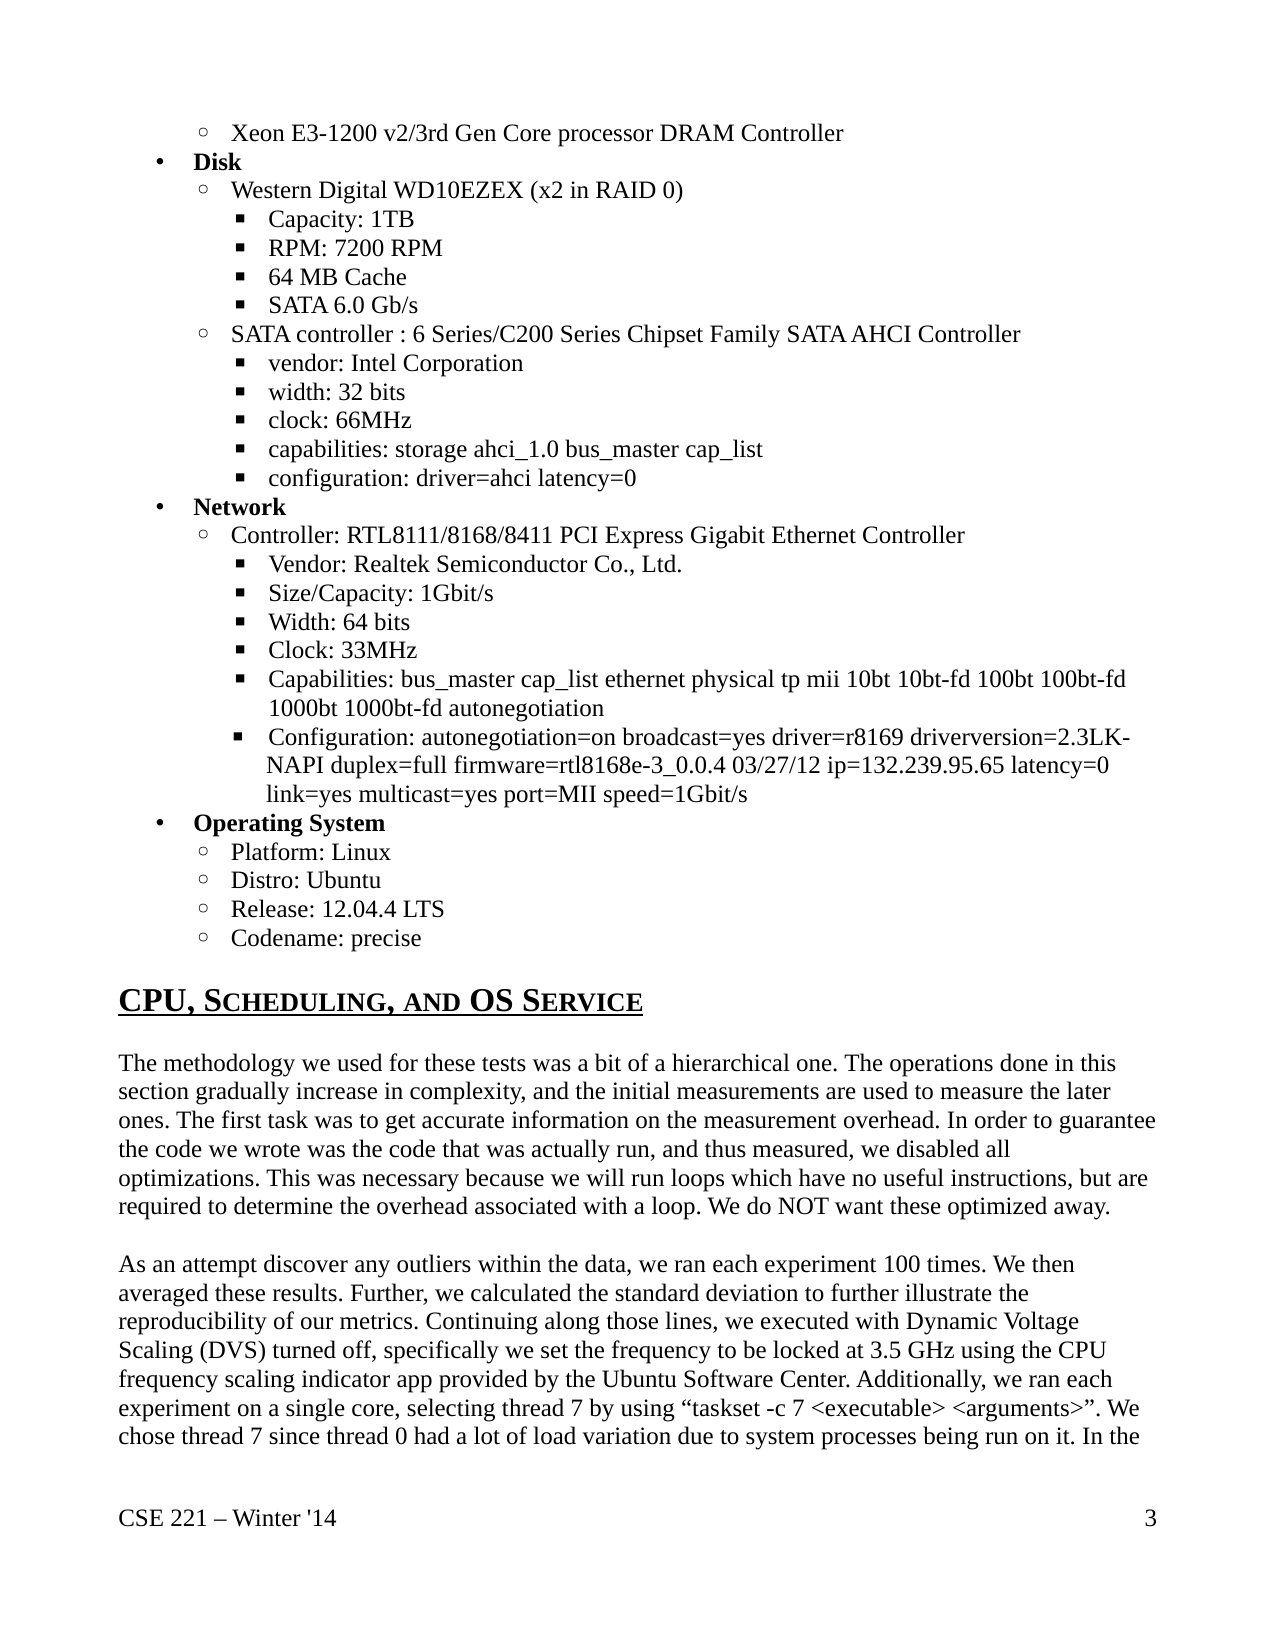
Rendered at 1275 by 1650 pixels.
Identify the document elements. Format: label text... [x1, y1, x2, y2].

list Clock: 33MHz [231, 636, 1157, 664]
list Operating System [156, 808, 1157, 837]
list Capacity: 1TB [231, 204, 1157, 233]
list RPM: 7200 RPM [231, 233, 1157, 262]
list configuration: driver=ahci latency=0 [231, 463, 1157, 492]
list Release: 12.04.4 LTS [193, 894, 1157, 923]
list Vendor: Realtek Semiconductor Co., Ltd. [231, 549, 1157, 578]
list Width: 64 bits [231, 607, 1157, 636]
list SATA controller : 6 Series/C200 Series Chipset Family SATA AHCI Controller [193, 319, 1157, 348]
list Network [156, 492, 1157, 521]
list capabilities: storage ahci_1.0 bus_master cap_list [231, 434, 1157, 463]
list Western Digital WD10EZEX (x2 in RAID 0) [193, 176, 1157, 204]
list Distro: Ubuntu [193, 866, 1157, 894]
list Xeon E3-1200 v2/3rd Gen Core processor DRAM Controller [193, 118, 1157, 147]
list 64 MB Cache [231, 262, 1157, 291]
list SATA 6.0 Gb/s [231, 291, 1157, 319]
list Controller: RTL8111/8168/8411 PCI Express Gigabit Ethernet Controller [193, 521, 1157, 549]
list Disk [156, 147, 1157, 176]
text The methodology we used for these tests was a bit of a hierarchical one. The operations done in this section gradually increase in complexity, and the initial measurements are used to measure the later ones. The first task was to get accurate information on the measurement overhead. In order to guarantee the code we wrote was the code that was actually run, and thus measured, we disabled all optimizations. This was necessary because we will run loops which have no useful instructions, but are required to determine the overhead associated with a loop. We do NOT want these optimized away. [118, 1048, 1157, 1220]
list Codename: precise [193, 923, 1157, 952]
text As an attempt discover any outliers within the data, we ran each experiment 100 times. We then averaged these results. Further, we calculated the standard deviation to further illustrate the reproducibility of our metrics. Continuing along those lines, we executed with Dynamic Voltage Scaling (DVS) turned off, specifically we set the frequency to be locked at 3.5 GHz using the CPU frequency scaling indicator app provided by the Ubuntu Software Center. Additionally, we ran each experiment on a single core, selecting thread 7 by using “taskset -c 7 <executable> <arguments>”. We chose thread 7 since thread 0 had a lot of load variation due to system processes being run on it. In the [118, 1249, 1157, 1450]
list Size/Capacity: 1Gbit/s [231, 578, 1157, 607]
list Configuration: autonegotiation=on broadcast=yes driver=r8169 driverversion=2.3LK-NAPI duplex=full firmware=rtl8168e-3_0.0.4 03/27/12 ip=132.239.95.65 latency=0 link=yes multicast=yes port=MII speed=1Gbit/s [228, 722, 1157, 808]
list Platform: Linux [193, 837, 1157, 866]
list Capabilities: bus_master cap_list ethernet physical tp mii 10bt 10bt-fd 100bt 100bt-fd 1000bt 1000bt-fd autonegotiation [231, 664, 1157, 722]
text CPU, Scheduling, and OS Service [118, 981, 1157, 1019]
list clock: 66MHz [231, 406, 1157, 434]
list vendor: Intel Corporation [231, 348, 1157, 377]
list width: 32 bits [231, 377, 1157, 406]
